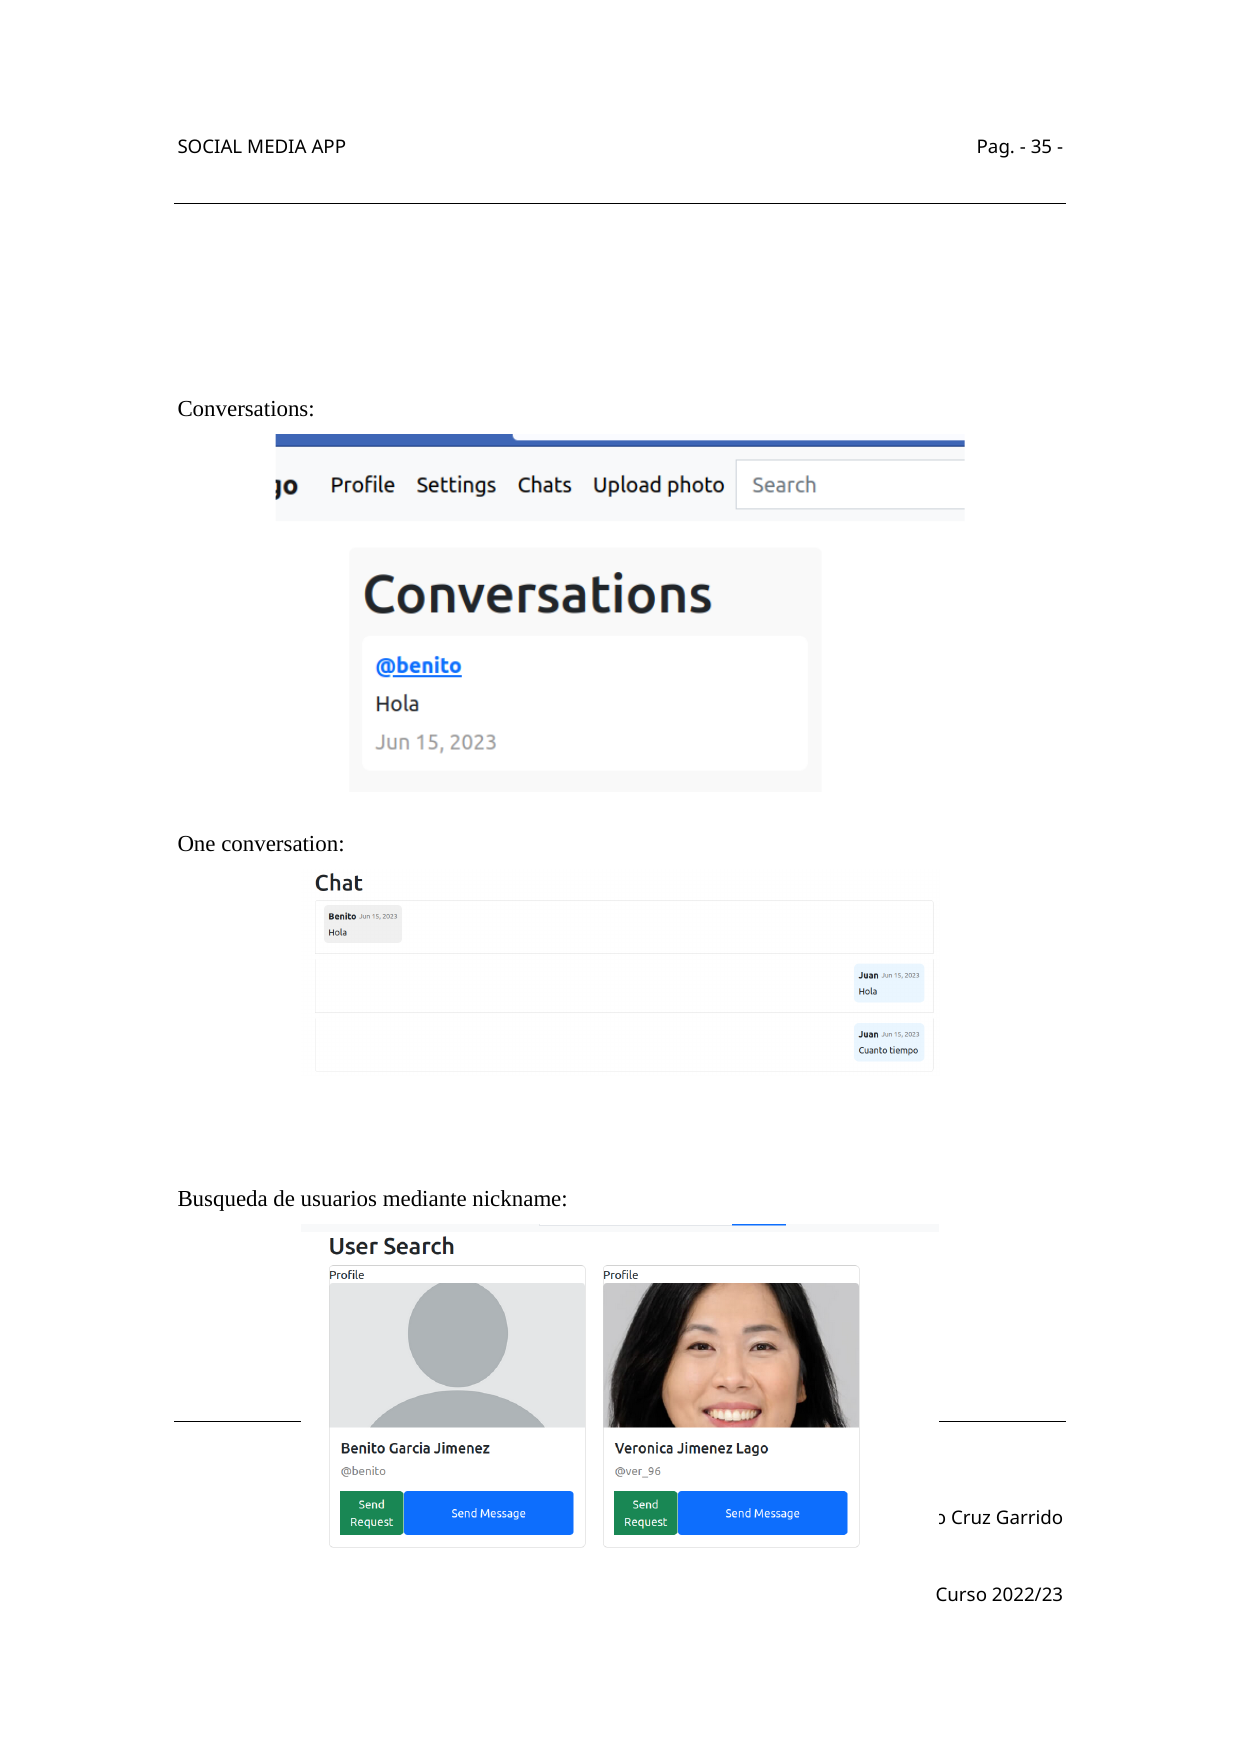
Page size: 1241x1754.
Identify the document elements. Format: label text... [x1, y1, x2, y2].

picture [301, 1224, 939, 1569]
text Conversations: [177, 395, 1063, 422]
picture [300, 869, 940, 1076]
text Busqueda de usuarios mediante nickname: [177, 1185, 1063, 1211]
picture [275, 434, 965, 792]
text One conversation: [177, 829, 1063, 856]
